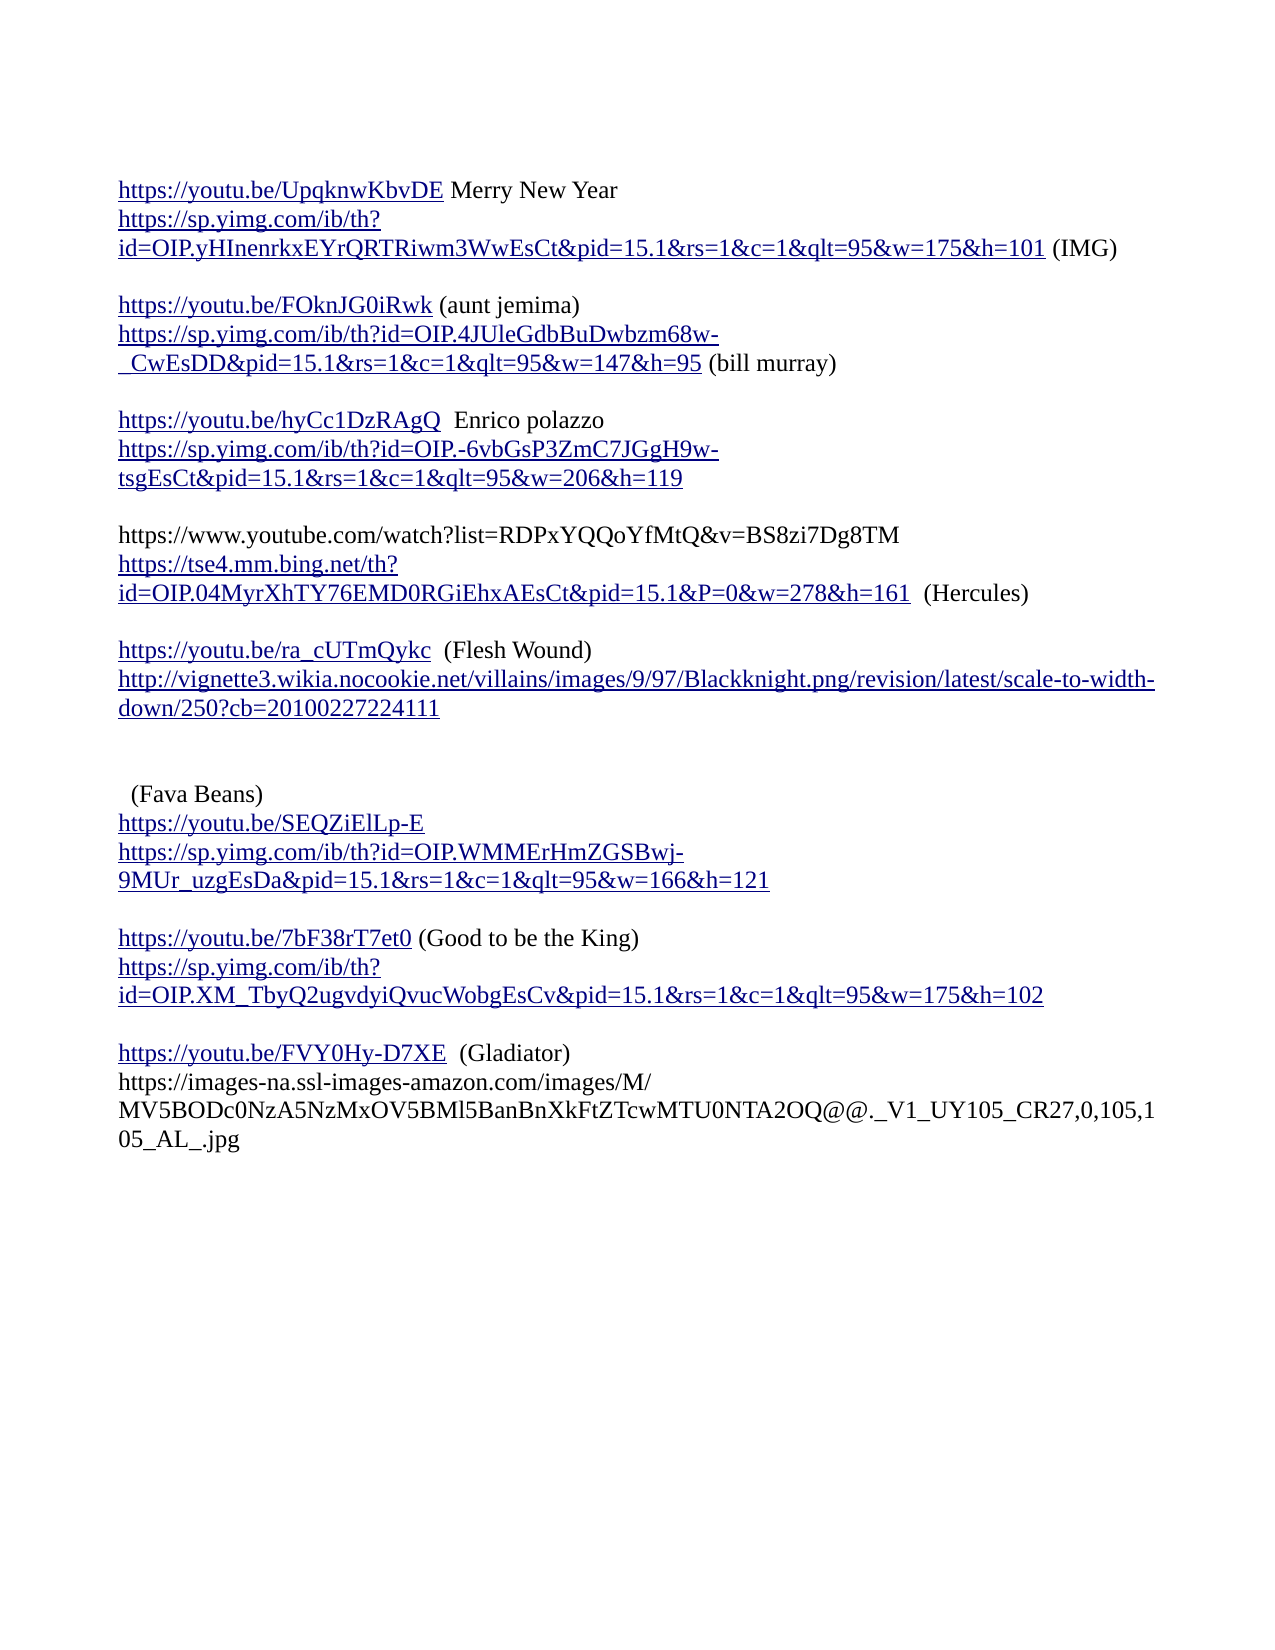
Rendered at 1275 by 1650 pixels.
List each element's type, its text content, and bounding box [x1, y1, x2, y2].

text (Fava Beans) [118, 779, 1157, 808]
text https://tse4.mm.bing.net/th?id=OIP.04MyrXhTY76EMD0RGiEhxAEsCt&pid=15.1&P=0&w=278&h=161 (Hercules) [118, 549, 1157, 607]
text https://youtu.be/FOknJG0iRwk (aunt jemima) [118, 291, 1157, 319]
text https://images-na.ssl-images-amazon.com/images/M/MV5BODc0NzA5NzMxOV5BMl5BanBnXkFtZTcwMTU0NTA2OQ@@._V1_UY105_CR27,0,105,105_AL_.jpg [118, 1067, 1157, 1153]
text https://www.youtube.com/watch?list=RDPxYQQoYfMtQ&v=BS8zi7Dg8TM [118, 521, 1157, 549]
text https://sp.yimg.com/ib/th?id=OIP.WMMErHmZGSBwj-9MUr_uzgEsDa&pid=15.1&rs=1&c=1&qlt=95&w=166&h=121 [118, 837, 1157, 894]
text http://vignette3.wikia.nocookie.net/villains/images/9/97/Blackknight.png/revision/latest/scale-to-width-down/250?cb=20100227224111 [118, 664, 1157, 722]
text https://youtu.be/SEQZiElLp-E [118, 808, 1157, 837]
text https://youtu.be/FVY0Hy-D7XE (Gladiator) [118, 1038, 1157, 1067]
text https://sp.yimg.com/ib/th?id=OIP.XM_TbyQ2ugvdyiQvucWobgEsCv&pid=15.1&rs=1&c=1&qlt=95&w=175&h=102 [118, 952, 1157, 1009]
text https://sp.yimg.com/ib/th?id=OIP.yHInenrkxEYrQRTRiwm3WwEsCt&pid=15.1&rs=1&c=1&qlt=95&w=175&h=101 (IMG) [118, 204, 1157, 262]
text https://sp.yimg.com/ib/th?id=OIP.4JUleGdbBuDwbzm68w-_CwEsDD&pid=15.1&rs=1&c=1&qlt=95&w=147&h=95 (bill murray) [118, 319, 1157, 377]
text https://youtu.be/UpqknwKbvDE Merry New Year [118, 176, 1157, 204]
text https://youtu.be/hyCc1DzRAgQ Enrico polazzo [118, 406, 1157, 434]
text https://youtu.be/7bF38rT7et0 (Good to be the King) [118, 923, 1157, 952]
text https://sp.yimg.com/ib/th?id=OIP.-6vbGsP3ZmC7JGgH9w-tsgEsCt&pid=15.1&rs=1&c=1&qlt=95&w=206&h=119 [118, 434, 1157, 492]
text https://youtu.be/ra_cUTmQykc (Flesh Wound) [118, 636, 1157, 664]
